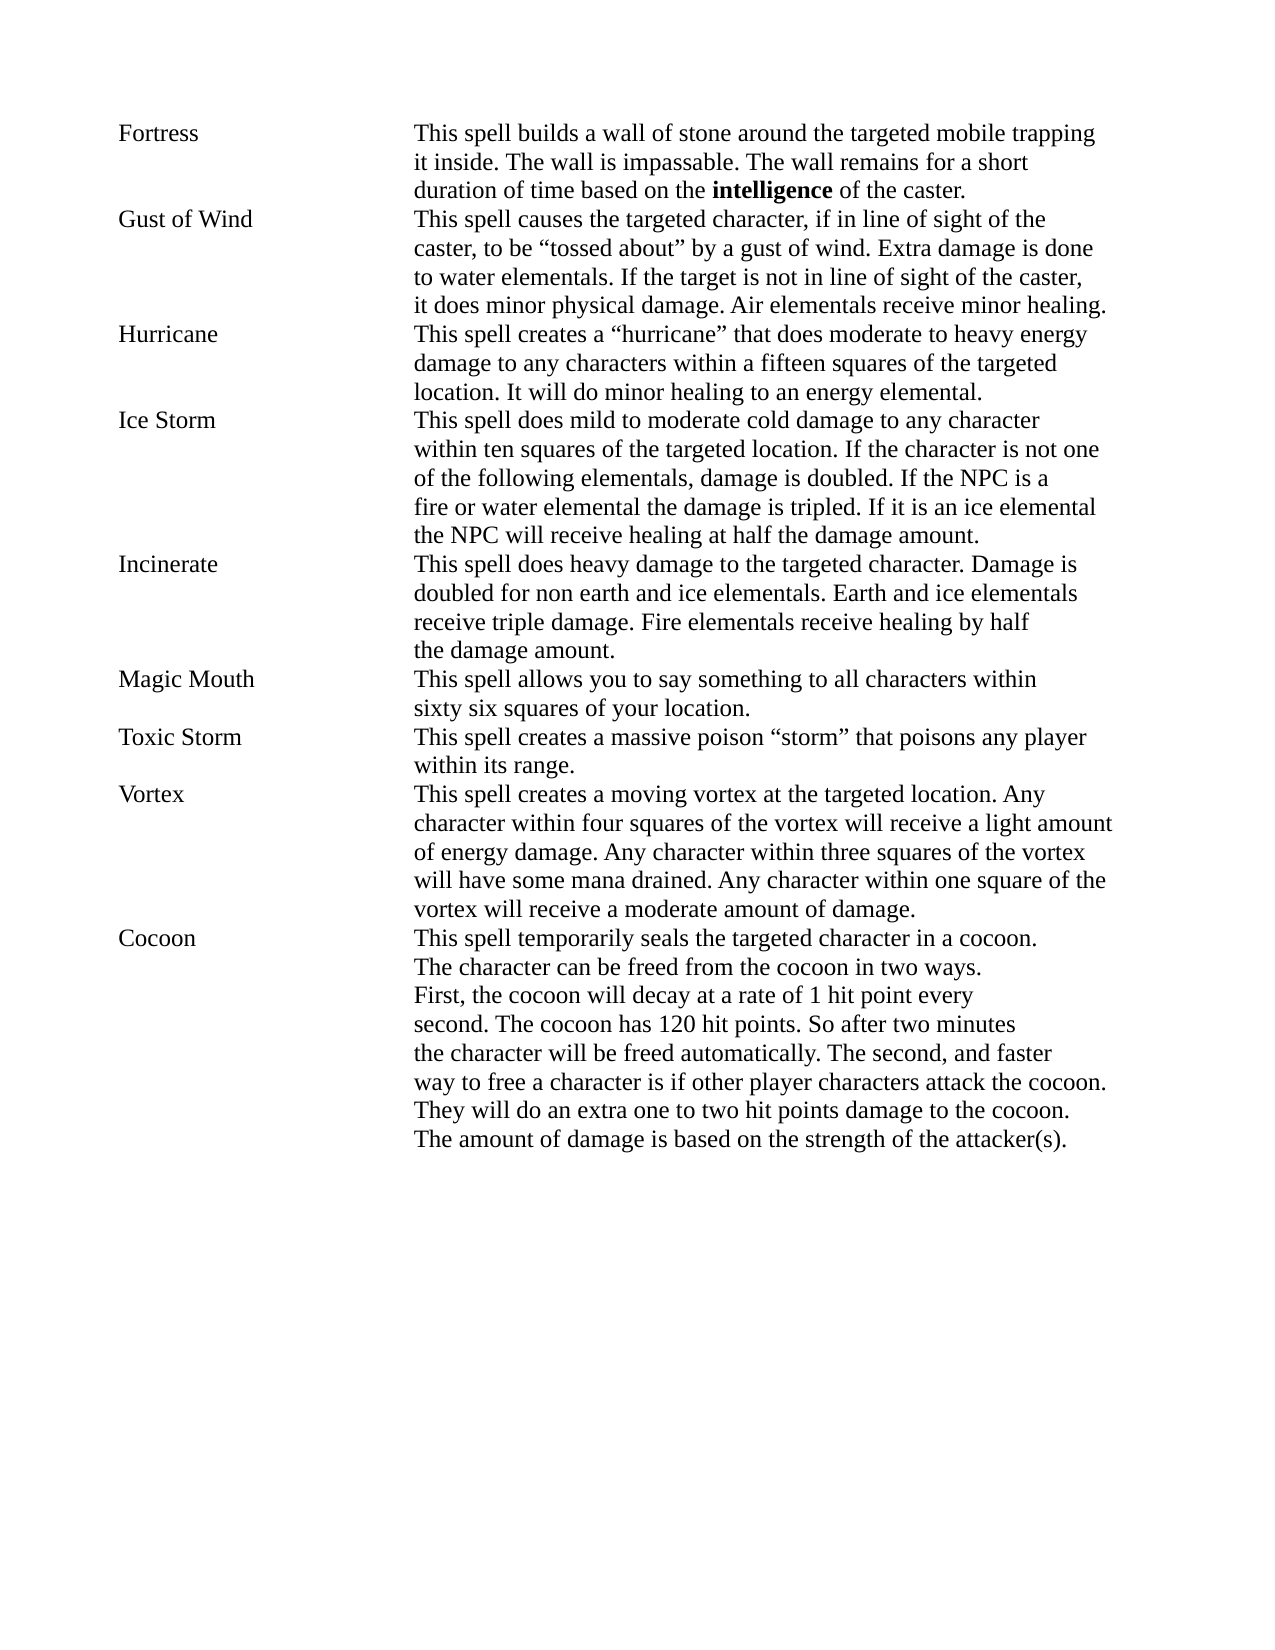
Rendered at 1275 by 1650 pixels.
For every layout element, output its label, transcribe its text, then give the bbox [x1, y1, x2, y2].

text Vortex This spell creates a moving vortex at the targeted location. Any [118, 779, 1157, 808]
text The amount of damage is based on the strength of the attacker(s). [118, 1124, 1157, 1153]
text fire or water elemental the damage is tripled. If it is an ice elemental [118, 492, 1157, 521]
text within ten squares of the targeted location. If the character is not one of the following elementals, damage is doubled. If the NPC is a [118, 434, 1157, 492]
text They will do an extra one to two hit points damage to the cocoon. [118, 1096, 1157, 1124]
text within its range. [118, 751, 1157, 779]
text First, the cocoon will decay at a rate of 1 hit point every [118, 981, 1157, 1009]
text Toxic Storm This spell creates a massive poison “storm” that poisons any player [118, 722, 1157, 751]
text to water elementals. If the target is not in line of sight of the caster, [118, 262, 1157, 291]
text will have some mana drained. Any character within one square of the [118, 866, 1157, 894]
text it inside. The wall is impassable. The wall remains for a short [118, 147, 1157, 176]
text Hurricane This spell creates a “hurricane” that does moderate to heavy energy [118, 319, 1157, 348]
text the damage amount. [118, 636, 1157, 664]
text second. The cocoon has 120 hit points. So after two minutes [118, 1009, 1157, 1038]
text The character can be freed from the cocoon in two ways. [118, 952, 1157, 981]
text Gust of Wind This spell causes the targeted character, if in line of sight of the [118, 204, 1157, 233]
text way to free a character is if other player characters attack the cocoon. [118, 1067, 1157, 1096]
text doubled for non earth and ice elementals. Earth and ice elementals [118, 578, 1157, 607]
text the character will be freed automatically. The second, and faster [118, 1038, 1157, 1067]
text it does minor physical damage. Air elementals receive minor healing. [118, 291, 1157, 319]
text duration of time based on the intelligence of the caster. [118, 176, 1157, 204]
text Magic Mouth This spell allows you to say something to all characters within [118, 664, 1157, 693]
text character within four squares of the vortex will receive a light amount [118, 808, 1157, 837]
text Ice Storm This spell does mild to moderate cold damage to any character [118, 406, 1157, 434]
text Fortress This spell builds a wall of stone around the targeted mobile trapping [118, 118, 1157, 147]
text of energy damage. Any character within three squares of the vortex [118, 837, 1157, 866]
text Incinerate This spell does heavy damage to the targeted character. Damage is [118, 549, 1157, 578]
text sixty six squares of your location. [118, 693, 1157, 722]
text Cocoon This spell temporarily seals the targeted character in a cocoon. [118, 923, 1157, 952]
text the NPC will receive healing at half the damage amount. [118, 521, 1157, 549]
text caster, to be “tossed about” by a gust of wind. Extra damage is done [118, 233, 1157, 262]
text vortex will receive a moderate amount of damage. [118, 894, 1157, 923]
text receive triple damage. Fire elementals receive healing by half [118, 607, 1157, 636]
text location. It will do minor healing to an energy elemental. [118, 377, 1157, 406]
text damage to any characters within a fifteen squares of the targeted [118, 348, 1157, 377]
